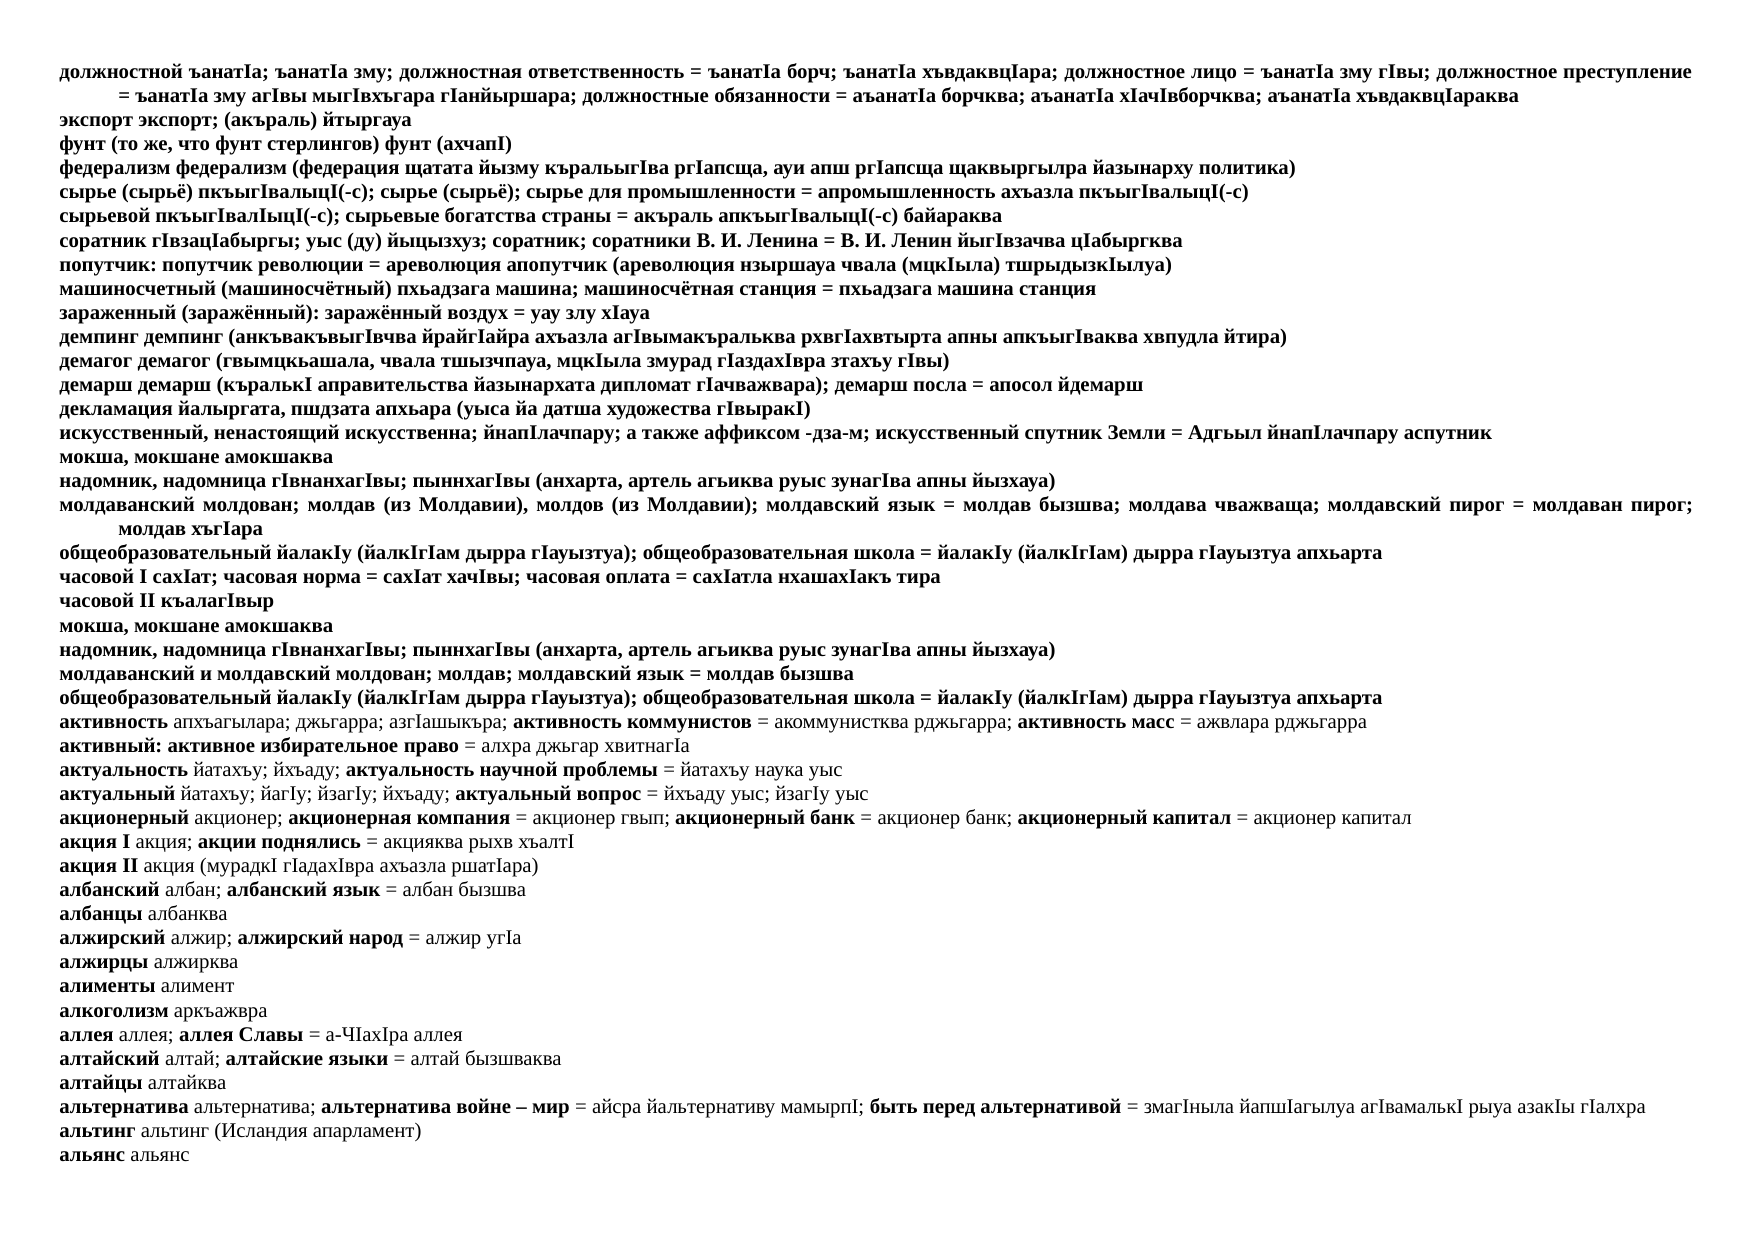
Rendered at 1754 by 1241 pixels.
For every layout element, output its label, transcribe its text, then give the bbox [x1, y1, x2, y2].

text актуальность йатахъу; йхъаду; актуальность научной проблемы = йатахъу наука уыс [59, 757, 1695, 781]
text албанский албан; албанский язык = албан бызшва [59, 877, 1695, 901]
text акция II акция (мурадкI гIадахIвра ахъазла ршатIара) [59, 853, 1695, 877]
text аллея аллея; аллея Славы = а-ЧIахIра аллея [59, 1022, 1695, 1046]
text алкоголизм аркъажвра [59, 997, 1695, 1022]
text актуальный йатахъу; йагIу; йзагIу; йхъаду; актуальный вопрос = йхъаду уыс; йзагIу уыс [59, 781, 1695, 805]
text демарш демарш (къралькI аправительства йазынархата дипломат гIачважвара); демарш посла = апосол йдемарш [59, 372, 1695, 396]
text искусственный, ненастоящий искусственна; йнапIлачпару; а также аффиксом -дза-м; искусственный спутник Земли = Адгьыл йнапIлачпару аспутник [59, 420, 1695, 444]
text алжирский алжир; алжирский народ = алжир угIа [59, 925, 1695, 949]
text акция I акция; акции поднялись = акцияква рыхв хъалтI [59, 829, 1695, 853]
text соратник гIвзацIабыргы; уыс (ду) йыцызхуз; соратник; соратники В. И. Ленина = В. И. Ленин йыгIвзачва цIабыргква [59, 227, 1695, 252]
text молдаванский и молдавский молдован; молдав; молдавский язык = молдав бызшва [59, 661, 1695, 685]
text альянс альянс [59, 1142, 1695, 1166]
text общеобразовательный йалакIу (йалкIгIам дырра гIауызтуа); общеобразовательная школа = йалакIу (йалкIгIам) дырра гIауызтуа апхьарта [59, 540, 1695, 564]
text альтернатива альтернатива; альтернатива войне – мир = айсра йальтернативу мамырпI; быть перед альтернативой = змагIныла йапшIагылуа агIвамалькI рыуа азакIы гIалхра [59, 1094, 1695, 1118]
text экспорт экспорт; (акъраль) йтыргауа [59, 107, 1695, 131]
text фунт (то же, что фунт стерлингов) фунт (ахчапI) [59, 131, 1695, 155]
text албанцы албанква [59, 901, 1695, 925]
text надомник, надомница гIвнанхагIвы; пыннхагIвы (анхарта, артель агьиква руыс зунагIва апны йызхауа) [59, 468, 1695, 492]
text надомник, надомница гIвнанхагIвы; пыннхагIвы (анхарта, артель агьиква руыс зунагIва апны йызхауа) [59, 637, 1695, 661]
text алтайцы алтайква [59, 1070, 1695, 1094]
text молдаванский молдован; молдав (из Молдавии), молдов (из Молдавии); молдавский язык = молдав бызшва; молдава чважваща; молдавский пирог = молдаван пирог; молдав хъгIара [59, 492, 1695, 540]
text активный: активное избирательное право = алхра джьгар хвитнагIа [59, 733, 1695, 757]
text федерализм федерализм (федерация щатата йызму къральыгIва ргIапсща, ауи апш ргIапсща щаквыргылра йазынарху политика) [59, 155, 1695, 179]
text зараженный (заражённый): заражённый воздух = уау злу хIауа [59, 300, 1695, 324]
text сырье (сырьё) пкъыгIвалыцI(-с); сырье (сырьё); сырье для промышленности = апромышленность ахъазла пкъыгIвалыцI(-с) [59, 179, 1695, 203]
text активность апхъагылара; джьгарра; азгIашыкъра; активность коммунистов = акоммунистква рджьгарра; активность масс = ажвлара рджьгарра [59, 709, 1695, 733]
text мокша, мокшане амокшаква [59, 444, 1695, 468]
text декламация йалыргата, пшдзата апхьара (уыса йа датша художества гIвыракI) [59, 396, 1695, 420]
text часовой II къалагIвыр [59, 588, 1695, 612]
text должностной ъанатIа; ъанатIа зму; должностная ответственность = ъанатIа борч; ъанатIа хъвдаквцIара; должностное лицо = ъанатIа зму гIвы; должностное преступление = ъанатIа зму агIвы мыгIвхъгара гIанйыршара; должностные обязанности = аъанатIа борчква; аъанатIа хIачIвборчква; аъанатIа хъвдаквцIараква [59, 59, 1695, 107]
text альтинг альтинг (Исландия апарламент) [59, 1118, 1695, 1142]
text акционерный акционер; акционерная компания = акционер гвып; акционерный банк = акционер банк; акционерный капитал = акционер капитал [59, 805, 1695, 829]
text алименты алимент [59, 973, 1695, 997]
text алтайский алтай; алтайские языки = алтай бызшваква [59, 1046, 1695, 1070]
text попутчик: попутчик революции = ареволюция апопутчик (ареволюция нзыршауа чвала (мцкIыла) тшрыдызкIылуа) [59, 252, 1695, 276]
text мокша, мокшане амокшаква [59, 612, 1695, 637]
text алжирцы алжирква [59, 949, 1695, 973]
text демагог демагог (гвымцкьашала, чвала тшызчпауа, мцкIыла змурад гIаздахIвра зтахъу гIвы) [59, 348, 1695, 372]
text часовой I сахIат; часовая норма = сахIат хачIвы; часовая оплата = сахIатла нхашахIакъ тира [59, 564, 1695, 588]
text машиносчетный (машиносчётный) пхьадзага машина; машиносчётная станция = пхьадзага машина станция [59, 276, 1695, 300]
text общеобразовательный йалакIу (йалкIгIам дырра гIауызтуа); общеобразовательная школа = йалакIу (йалкIгIам) дырра гIауызтуа апхьарта [59, 685, 1695, 709]
text демпинг демпинг (анкъвакъвыгIвчва йрайгIайра ахъазла агIвымакъральква рхвгIахвтырта апны апкъыгIваква хвпудла йтира) [59, 324, 1695, 348]
text сырьевой пкъыгIвалIыцI(-с); сырьевые богатства страны = акъраль апкъыгIвалыцI(-с) байараква [59, 203, 1695, 227]
